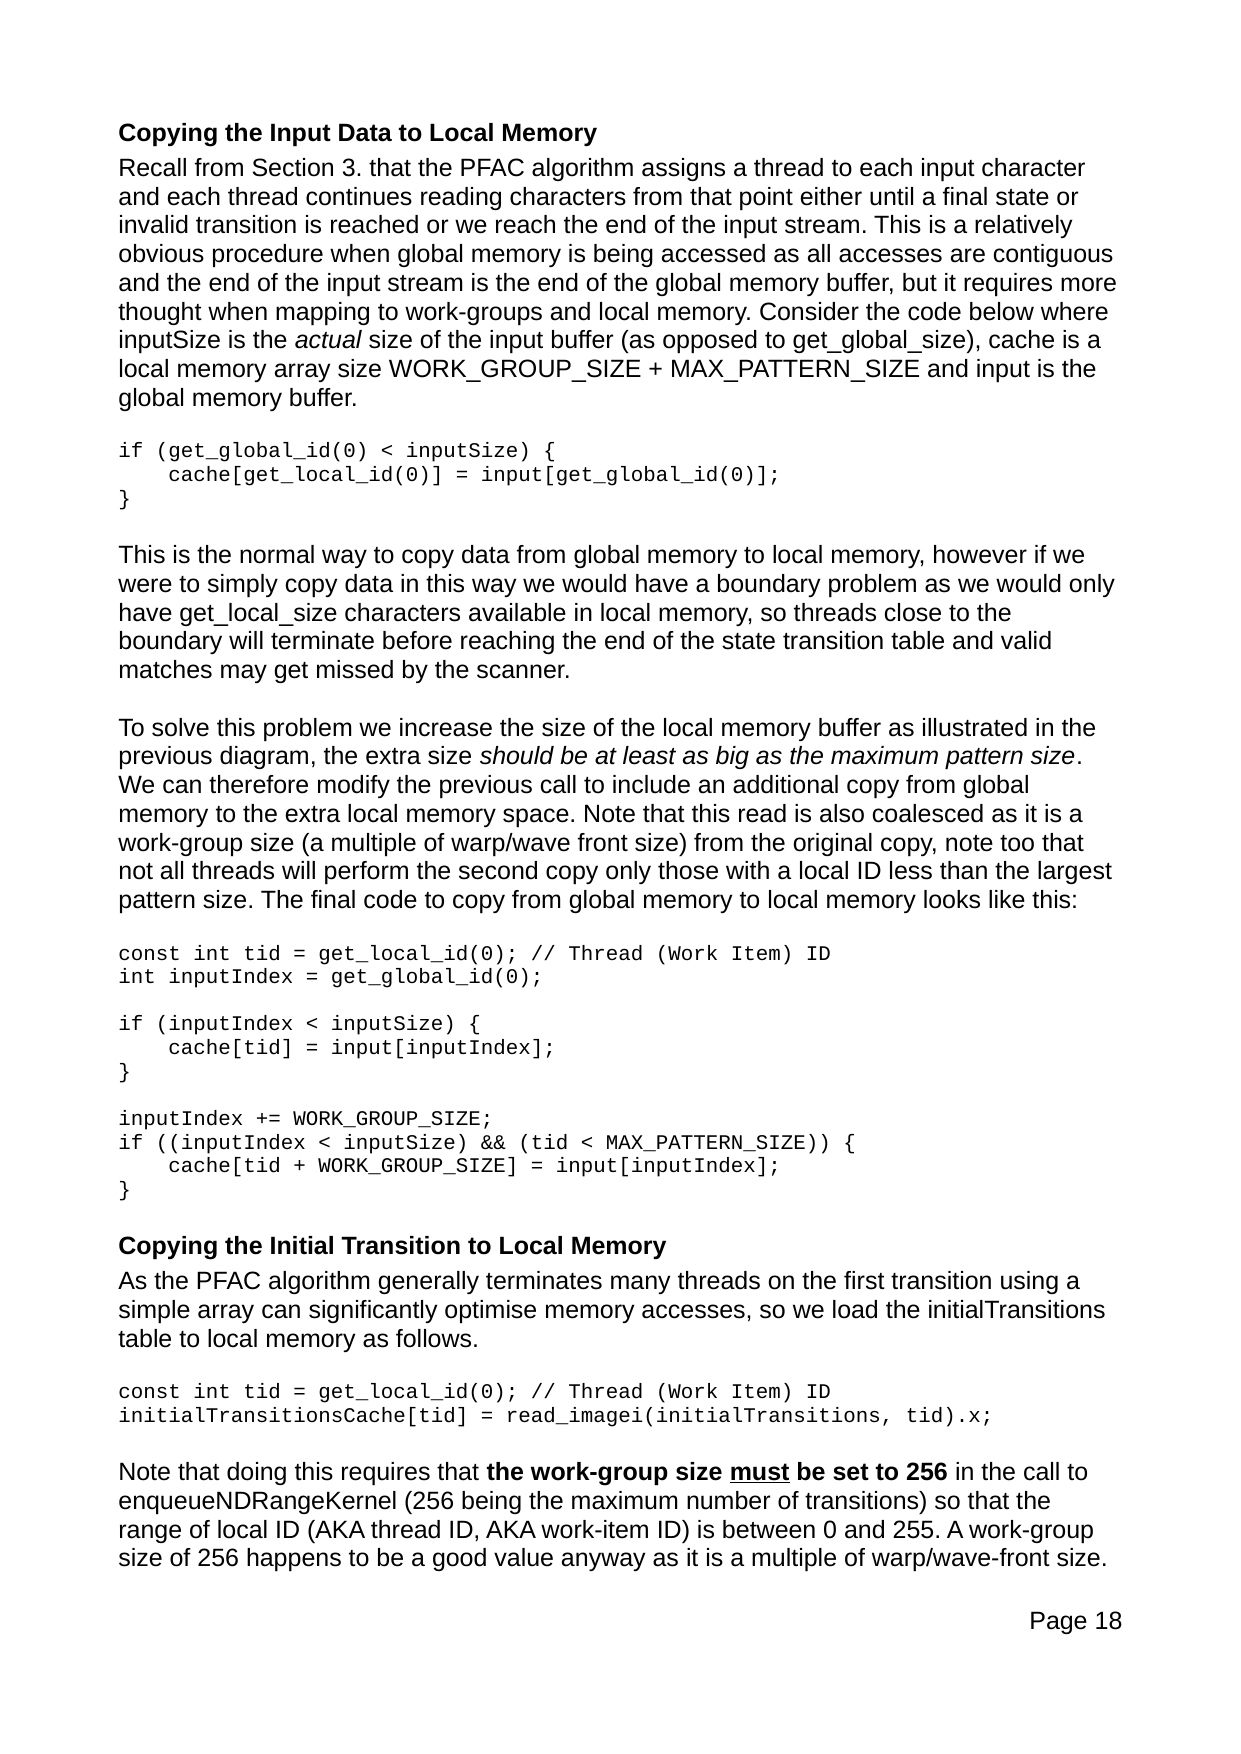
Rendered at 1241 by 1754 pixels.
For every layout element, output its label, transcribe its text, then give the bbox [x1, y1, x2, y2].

text Note that doing this requires that the work-group size must be set to 256 in the call to enqueueNDRangeKernel (256 being the maximum number of transitions) so that the range of local ID (AKA thread ID, AKA work-item ID) is between 0 and 255. A work-group size of 256 happens to be a good value anyway as it is a multiple of warp/wave-front size. [118, 1457, 1122, 1572]
text } [118, 1061, 1122, 1084]
text const int tid = get_local_id(0); // Thread (Work Item) ID [118, 1381, 1122, 1405]
text } [118, 488, 1122, 511]
text To solve this problem we increase the size of the local memory buffer as illustrated in the previous diagram, the extra size should be at least as big as the maximum pattern size. We can therefore modify the previous call to include an additional copy from global memory to the extra local memory space. Note that this read is also coalesced as it is a work-group size (a multiple of warp/wave front size) from the original copy, note too that not all threads will perform the second copy only those with a local ID less than the largest pattern size. The final code to copy from global memory to local memory looks like this: [118, 712, 1122, 914]
text This is the normal way to copy data from global memory to local memory, however if we were to simply copy data in this way we would have a boundary problem as we would only have get_local_size characters available in local memory, so threads close to the boundary will terminate before reaching the end of the state transition table and valid matches may get missed by the scanner. [118, 540, 1122, 684]
text if (get_global_id(0) < inputSize) { [118, 440, 1122, 464]
text cache[tid + WORK_GROUP_SIZE] = input[inputIndex]; [118, 1155, 1122, 1179]
text if (inputIndex < inputSize) { [118, 1013, 1122, 1037]
text cache[get_local_id(0)] = input[get_global_id(0)]; [118, 464, 1122, 488]
text int inputIndex = get_global_id(0); [118, 966, 1122, 990]
text const int tid = get_local_id(0); // Thread (Work Item) ID [118, 942, 1122, 966]
text inputIndex += WORK_GROUP_SIZE; [118, 1108, 1122, 1132]
text if ((inputIndex < inputSize) && (tid < MAX_PATTERN_SIZE)) { [118, 1132, 1122, 1155]
text Copying the Input Data to Local Memory [118, 118, 1122, 147]
text As the PFAC algorithm generally terminates many threads on the first transition using a simple array can significantly optimise memory accesses, so we load the initialTransitions table to local memory as follows. [118, 1266, 1122, 1352]
text initialTransitionsCache[tid] = read_imagei(initialTransitions, tid).x; [118, 1405, 1122, 1428]
text Recall from Section 3. that the PFAC algorithm assigns a thread to each input character and each thread continues reading characters from that point either until a final state or invalid transition is reached or we reach the end of the input stream. This is a relatively obvious procedure when global memory is being accessed as all accesses are contiguous and the end of the input stream is the end of the global memory buffer, but it requires more thought when mapping to work-groups and local memory. Consider the code below where inputSize is the actual size of the input buffer (as opposed to get_global_size), cache is a local memory array size WORK_GROUP_SIZE + MAX_PATTERN_SIZE and input is the global memory buffer. [118, 153, 1122, 412]
text Copying the Initial Transition to Local Memory [118, 1231, 1122, 1260]
text cache[tid] = input[inputIndex]; [118, 1037, 1122, 1061]
text } [118, 1179, 1122, 1203]
